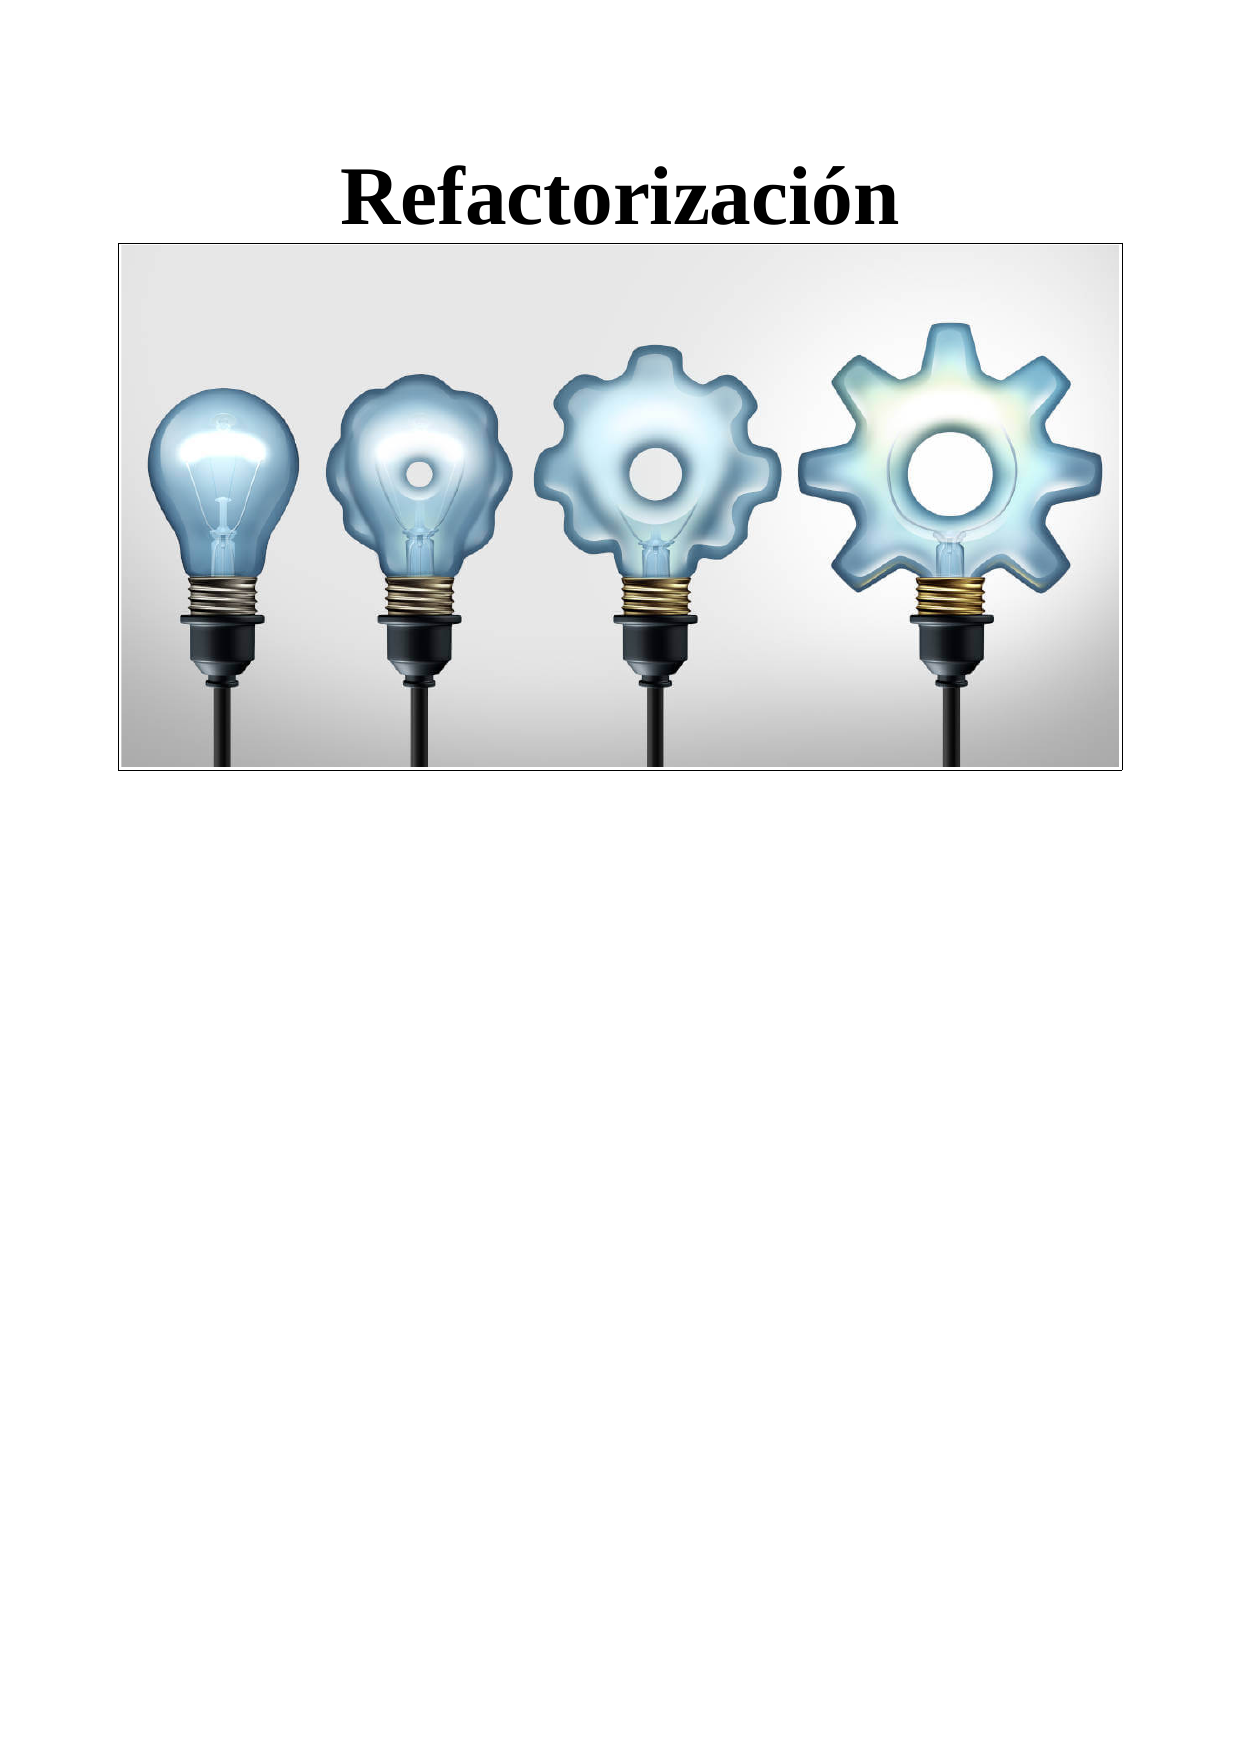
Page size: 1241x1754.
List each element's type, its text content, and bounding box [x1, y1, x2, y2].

text Refactorización [118, 147, 1122, 243]
picture [121, 245, 1119, 767]
